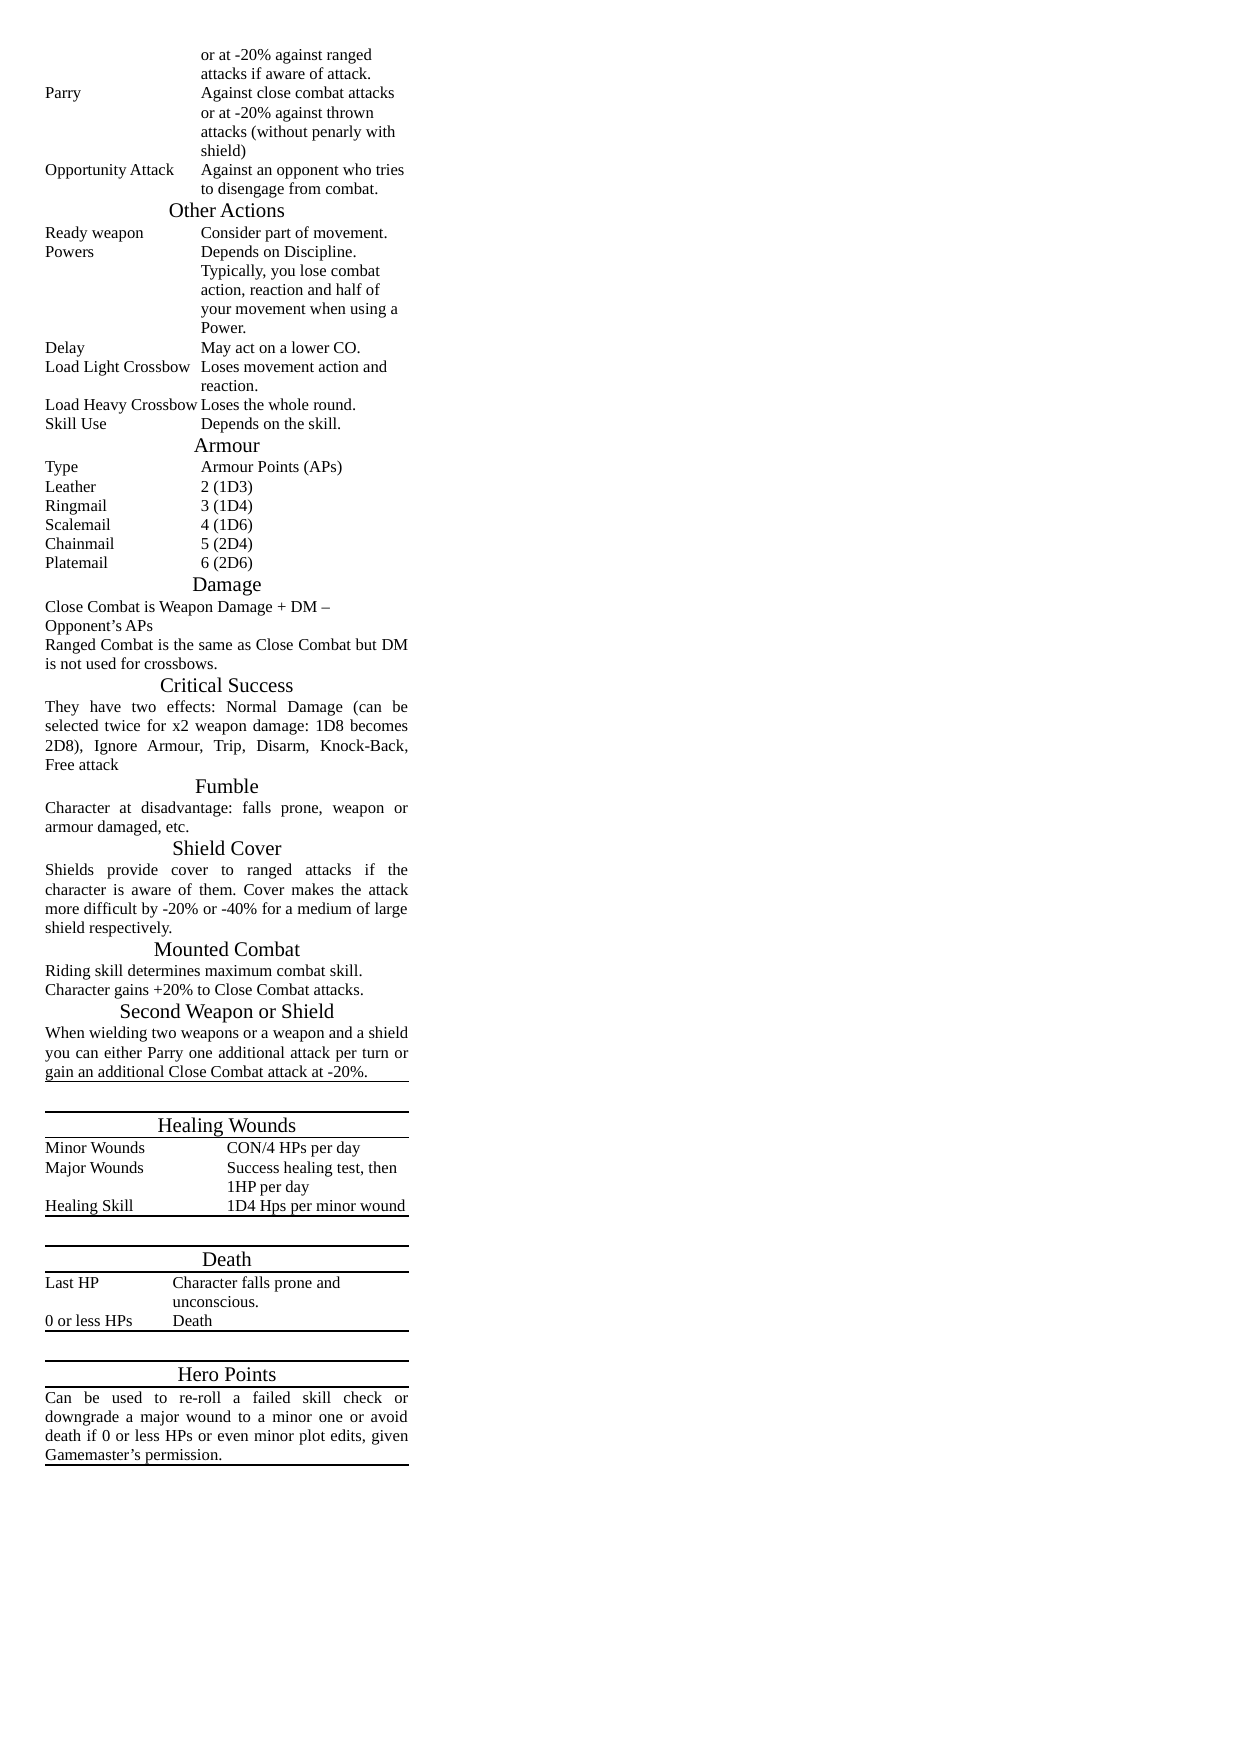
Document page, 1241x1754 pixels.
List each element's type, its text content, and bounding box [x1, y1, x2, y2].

table_cell 1D4 Hps per minor wound [227, 1196, 408, 1215]
table_cell Armour Points (APs) [201, 457, 408, 476]
table_header Hero Points [45, 1362, 408, 1386]
table_cell Delay [45, 338, 201, 357]
table_cell Other Actions [45, 198, 408, 222]
table_cell Shield Cover [45, 836, 408, 860]
table_cell Loses the whole round. [201, 395, 408, 414]
table_cell Skill Use [45, 414, 201, 433]
table_cell Can be used to re-roll a failed skill check or downgrade a major wound to a minor one or avoid death if 0 or less HPs or even minor plot edits, given Gamemaster’s permission. [45, 1388, 408, 1464]
table_header Death [45, 1247, 408, 1271]
table_cell Scalemail [45, 515, 201, 534]
table_cell Riding skill determines maximum combat skill. Character gains +20% to Close Combat attacks. [45, 961, 408, 999]
table_cell Platemail [45, 553, 201, 572]
table_cell Mounted Combat [45, 937, 408, 961]
table_cell Character at disadvantage: falls prone, weapon or armour damaged, etc. [45, 798, 408, 836]
table_cell Leather [45, 476, 201, 496]
table_cell 6 (2D6) [201, 553, 408, 572]
table_cell Ranged Combat is the same as Close Combat but DM is not used for crossbows. [45, 635, 408, 673]
table_cell May act on a lower CO. [201, 338, 408, 357]
table_cell 0 or less HPs [45, 1311, 172, 1330]
table_cell Second Weapon or Shield [45, 999, 408, 1023]
table_cell Close Combat is Weapon Damage + DM – Opponent’s APs [45, 596, 408, 635]
table_cell Loses movement action and reaction. [201, 357, 408, 395]
table_cell Depends on Discipline. Typically, you lose combat action, reaction and half of your movement when using a Power. [201, 242, 408, 337]
table_cell Against an opponent who tries to disengage from combat. [201, 160, 408, 198]
table_cell Healing Skill [45, 1196, 227, 1215]
table_cell Character falls prone and unconscious. [173, 1273, 408, 1311]
table_cell Opportunity Attack [45, 160, 201, 198]
table_cell or at -20% against ranged attacks if aware of attack. [201, 45, 408, 83]
table_cell 5 (2D4) [201, 534, 408, 553]
table_cell Fumble [45, 774, 408, 798]
table_cell Major Wounds [45, 1158, 227, 1196]
table_header Healing Wounds [45, 1113, 408, 1137]
table_cell Death [173, 1311, 408, 1330]
table_cell Damage [45, 572, 408, 596]
table_cell 2 (1D3) [201, 476, 408, 496]
table_cell Last HP [45, 1273, 172, 1311]
table_cell Consider part of movement. [201, 223, 408, 242]
table_cell Against close combat attacks or at -20% against thrown attacks (without penarly with shield) [201, 83, 408, 160]
table_cell They have two effects: Normal Damage (can be selected twice for x2 weapon damage: 1D8 becomes 2D8), Ignore Armour, Trip, Disarm, Knock-Back, Free attack [45, 697, 408, 774]
table_cell Parry [45, 83, 201, 160]
table_cell Armour [45, 433, 408, 457]
table_cell CON/4 HPs per day [227, 1138, 408, 1157]
table_cell Chainmail [45, 534, 201, 553]
table_cell Type [45, 457, 201, 476]
table_cell Ready weapon [45, 223, 201, 242]
table_cell Load Light Crossbow [45, 357, 201, 395]
table_cell Critical Success [45, 673, 408, 697]
table_cell Success healing test, then 1HP per day [227, 1158, 408, 1196]
table_cell Shields provide cover to ranged attacks if the character is aware of them. Cover makes the attack more difficult by -20% or -40% for a medium of large shield respectively. [45, 860, 408, 937]
table_cell When wielding two weapons or a weapon and a shield you can either Parry one additional attack per turn or gain an additional Close Combat attack at -20%. [45, 1023, 408, 1081]
table_cell Ringmail [45, 496, 201, 515]
table_cell Load Heavy Crossbow [45, 395, 201, 414]
table_cell 3 (1D4) [201, 496, 408, 515]
table_cell 4 (1D6) [201, 515, 408, 534]
table_cell Powers [45, 242, 201, 337]
table_cell Minor Wounds [45, 1138, 227, 1157]
table_cell [45, 45, 201, 83]
table_cell Depends on the skill. [201, 414, 408, 433]
